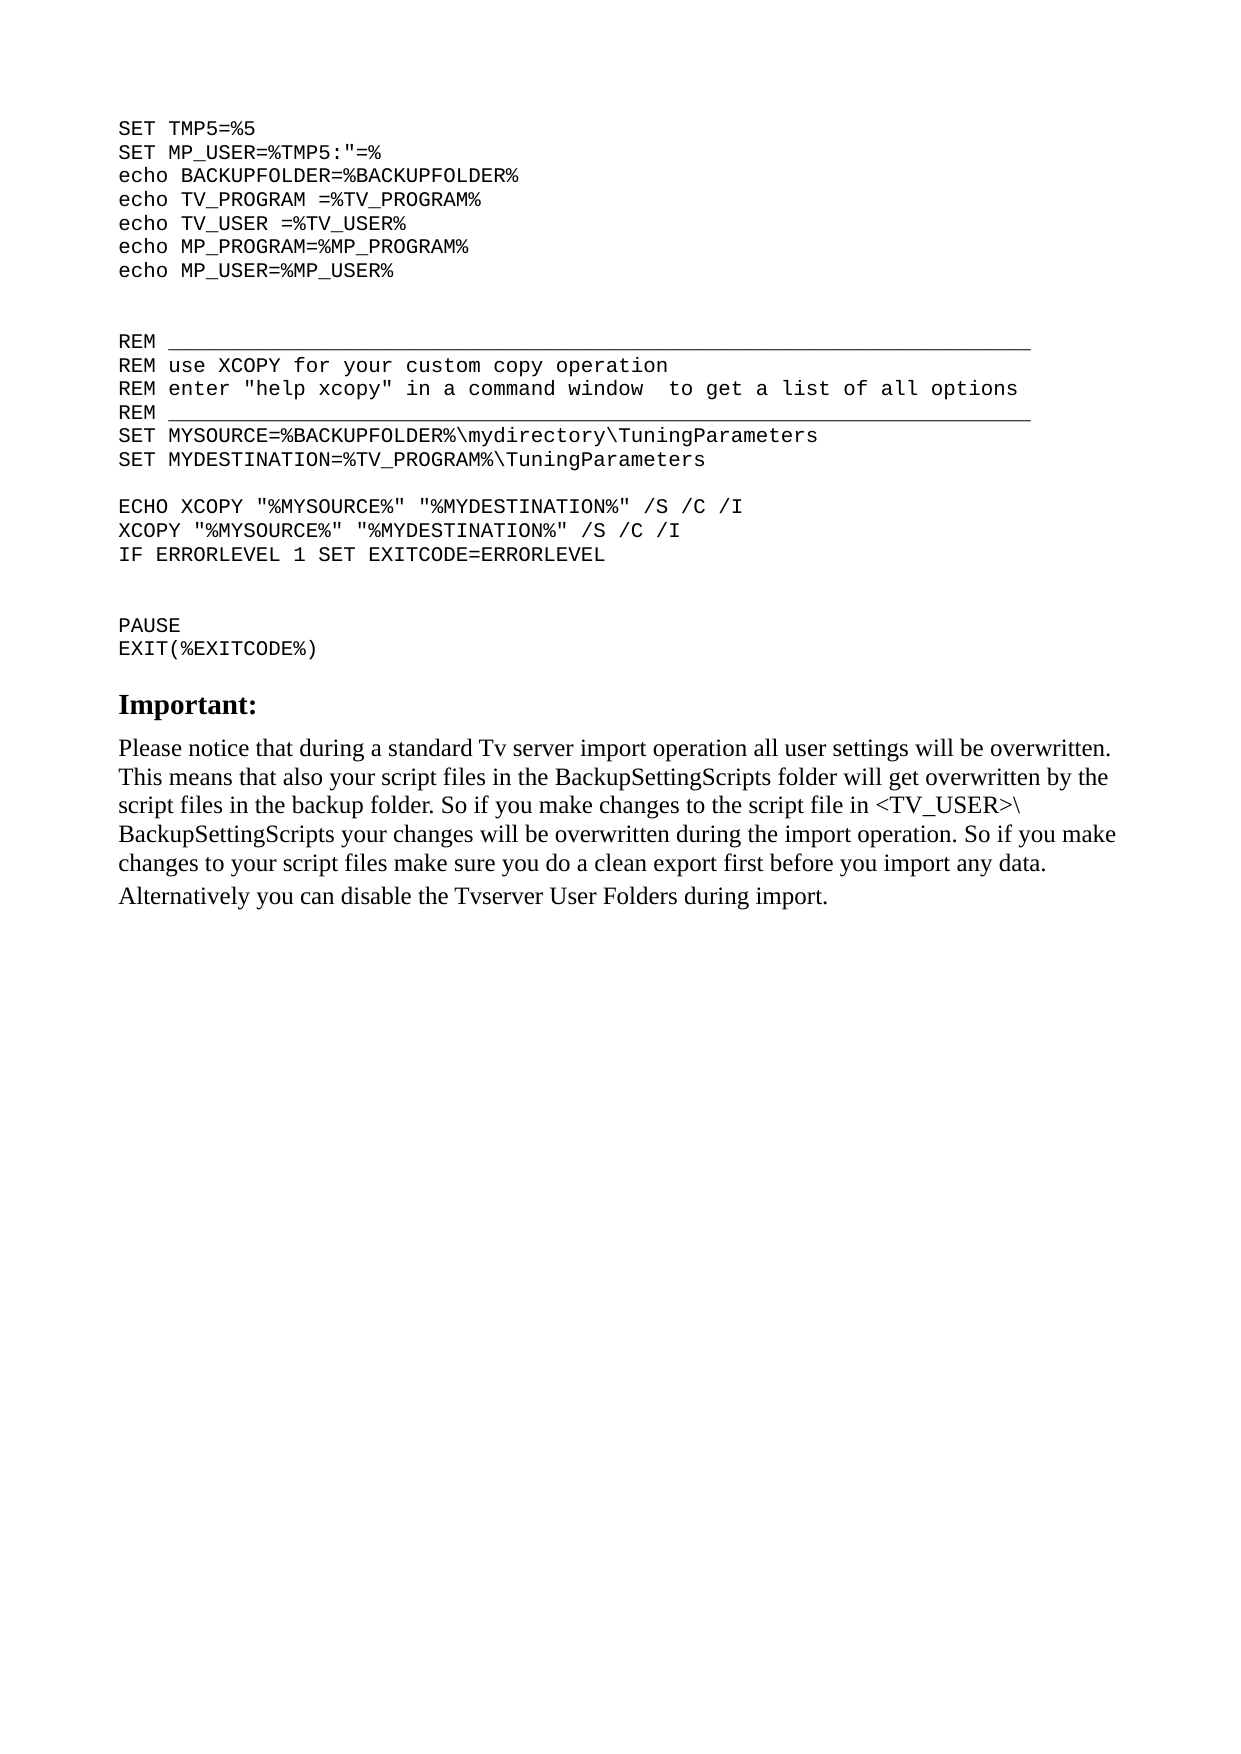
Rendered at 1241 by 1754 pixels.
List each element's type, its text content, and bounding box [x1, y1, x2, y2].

text REM use XCOPY for your custom copy operation [118, 354, 1122, 378]
text echo BACKUPFOLDER=%BACKUPFOLDER% [118, 165, 1122, 189]
text XCOPY "%MYSOURCE%" "%MYDESTINATION%" /S /C /I [118, 520, 1122, 544]
text echo MP_USER=%MP_USER% [118, 260, 1122, 284]
text REM _____________________________________________________________________ [118, 331, 1122, 354]
text PAUSE [118, 615, 1122, 638]
text echo MP_PROGRAM=%MP_PROGRAM% [118, 236, 1122, 260]
text SET MP_USER=%TMP5:"=% [118, 142, 1122, 165]
text Please notice that during a standard Tv server import operation all user settings will be overwritten. This means that also your script files in the BackupSettingScripts folder will get overwritten by the script files in the backup folder. So if you make changes to the script file in <TV_USER>\BackupSettingScripts your changes will be overwritten during the import operation. So if you make changes to your script files make sure you do a clean export first before you import any data. Alternatively you can disable the Tvserver User Folders during import. [118, 733, 1122, 910]
text SET MYSOURCE=%BACKUPFOLDER%\mydirectory\TuningParameters [118, 426, 1122, 449]
text echo TV_PROGRAM =%TV_PROGRAM% [118, 189, 1122, 213]
text Important: [118, 687, 1122, 721]
text ECHO XCOPY "%MYSOURCE%" "%MYDESTINATION%" /S /C /I [118, 496, 1122, 520]
text echo TV_USER =%TV_USER% [118, 213, 1122, 236]
text SET TMP5=%5 [118, 118, 1122, 142]
text IF ERRORLEVEL 1 SET EXITCODE=ERRORLEVEL [118, 544, 1122, 567]
text EXIT(%EXITCODE%) [118, 638, 1122, 662]
text SET MYDESTINATION=%TV_PROGRAM%\TuningParameters [118, 449, 1122, 473]
text REM _____________________________________________________________________ [118, 402, 1122, 426]
text REM enter "help xcopy" in a command window to get a list of all options [118, 378, 1122, 402]
